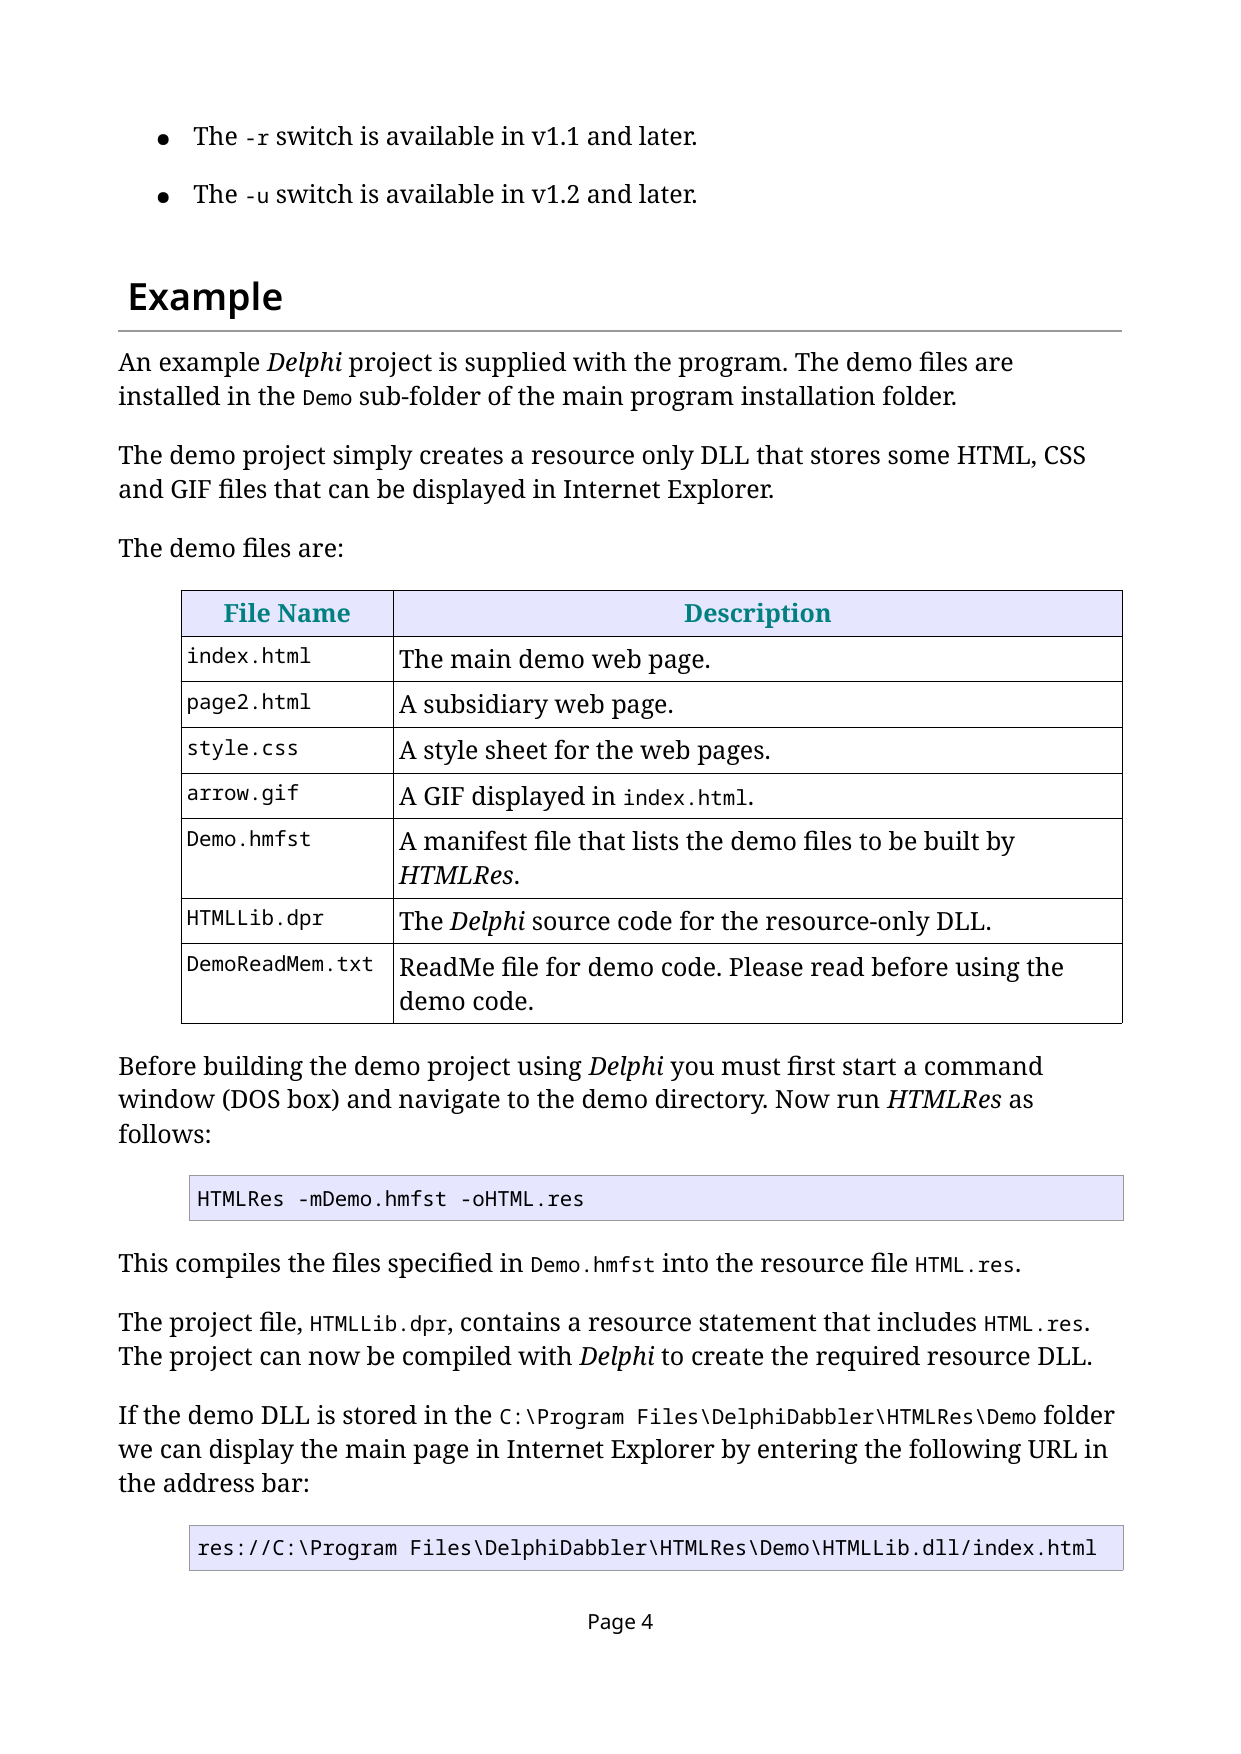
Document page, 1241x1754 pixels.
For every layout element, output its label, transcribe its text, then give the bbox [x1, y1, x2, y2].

table_cell arrow.gif [182, 774, 393, 818]
table_cell A GIF displayed in index.html. [394, 774, 1122, 818]
table_header Description [394, 591, 1122, 636]
table_cell style.css [182, 728, 393, 772]
table_cell A subsidiary web page. [394, 682, 1122, 727]
table_header File Name [182, 591, 393, 636]
list The -r switch is available in v1.1 and later. [156, 118, 1122, 152]
table_cell A style sheet for the web pages. [394, 728, 1122, 772]
text The demo files are: [118, 531, 1122, 565]
list The -u switch is available in v1.2 and later. [156, 177, 1122, 211]
text This compiles the files specified in Demo.hmfst into the resource file HTML.res. [118, 1246, 1122, 1280]
text res://C:\Program Files\DelphiDabbler\HTMLRes\Demo\HTMLLib.dll/index.html [190, 1526, 1123, 1570]
text HTMLRes -mDemo.hmfst -oHTML.res [190, 1176, 1123, 1220]
table_cell HTMLLib.dpr [182, 899, 393, 943]
table_cell Demo.hmfst [182, 819, 393, 898]
text If the demo DLL is stored in the C:\Program Files\DelphiDabbler\HTMLRes\Demo folder we can display the main page in Internet Explorer by entering the following URL in the address bar: [118, 1398, 1122, 1500]
table_cell The Delphi source code for the resource-only DLL. [394, 899, 1122, 943]
table_cell DemoReadMem.txt [182, 944, 393, 1023]
table_cell ReadMe file for demo code. Please read before using the demo code. [394, 944, 1122, 1023]
table_cell page2.html [182, 682, 393, 727]
text Before building the demo project using Delphi you must first start a command window (DOS box) and navigate to the demo directory. Now run HTMLRes as follows: [118, 1048, 1122, 1150]
subtitle Example [118, 261, 1122, 330]
table_cell The main demo web page. [394, 637, 1122, 681]
text The demo project simply creates a resource only DLL that stores some HTML, CSS and GIF files that can be displayed in Internet Explorer. [118, 438, 1122, 506]
table_cell index.html [182, 637, 393, 681]
table_cell A manifest file that lists the demo files to be built by HTMLRes. [394, 819, 1122, 898]
text An example Delphi project is supplied with the program. The demo files are installed in the Demo sub-folder of the main program installation folder. [118, 344, 1122, 413]
text The project file, HTMLLib.dpr, contains a resource statement that includes HTML.res. The project can now be compiled with Delphi to create the required resource DLL. [118, 1305, 1122, 1373]
